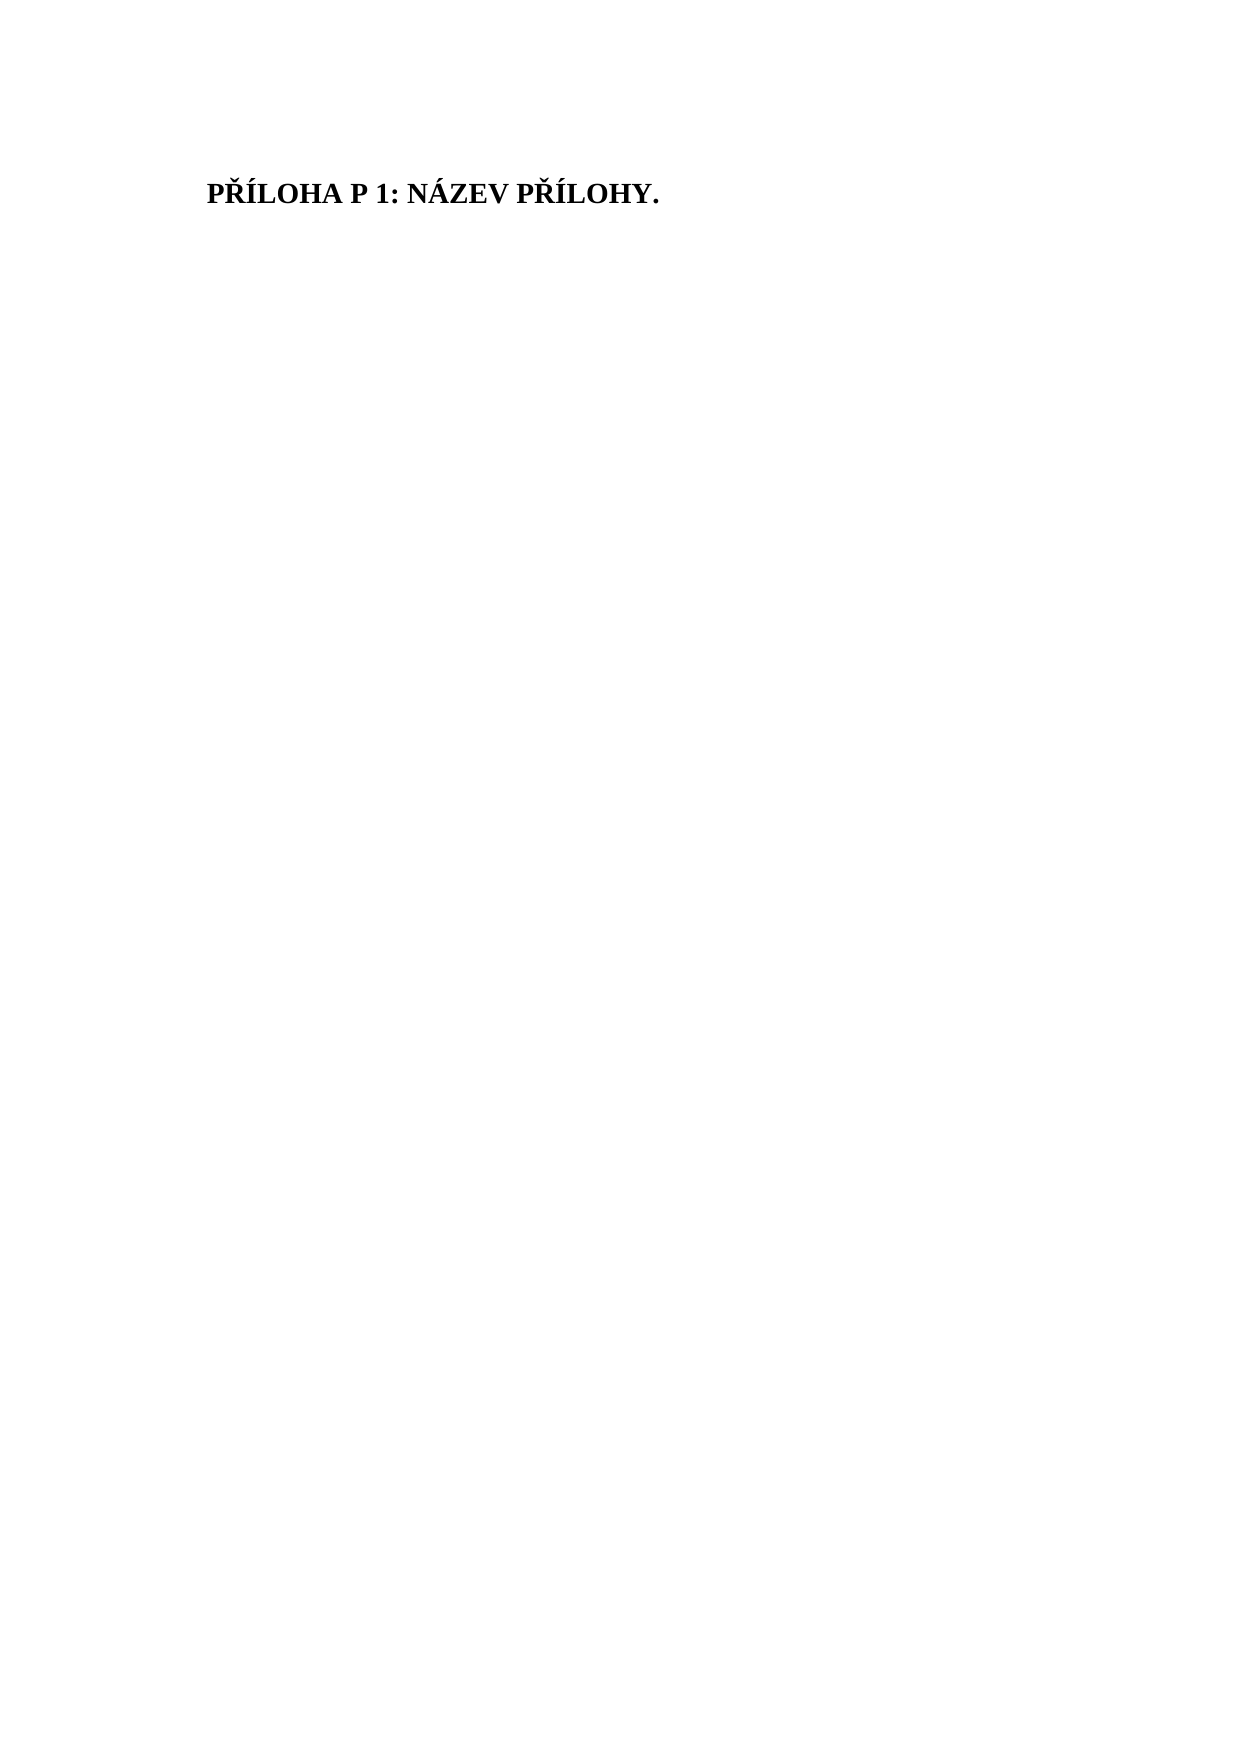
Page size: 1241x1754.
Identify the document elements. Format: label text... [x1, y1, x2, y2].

text Příloha P 1: Název přílohy. [207, 177, 1122, 209]
